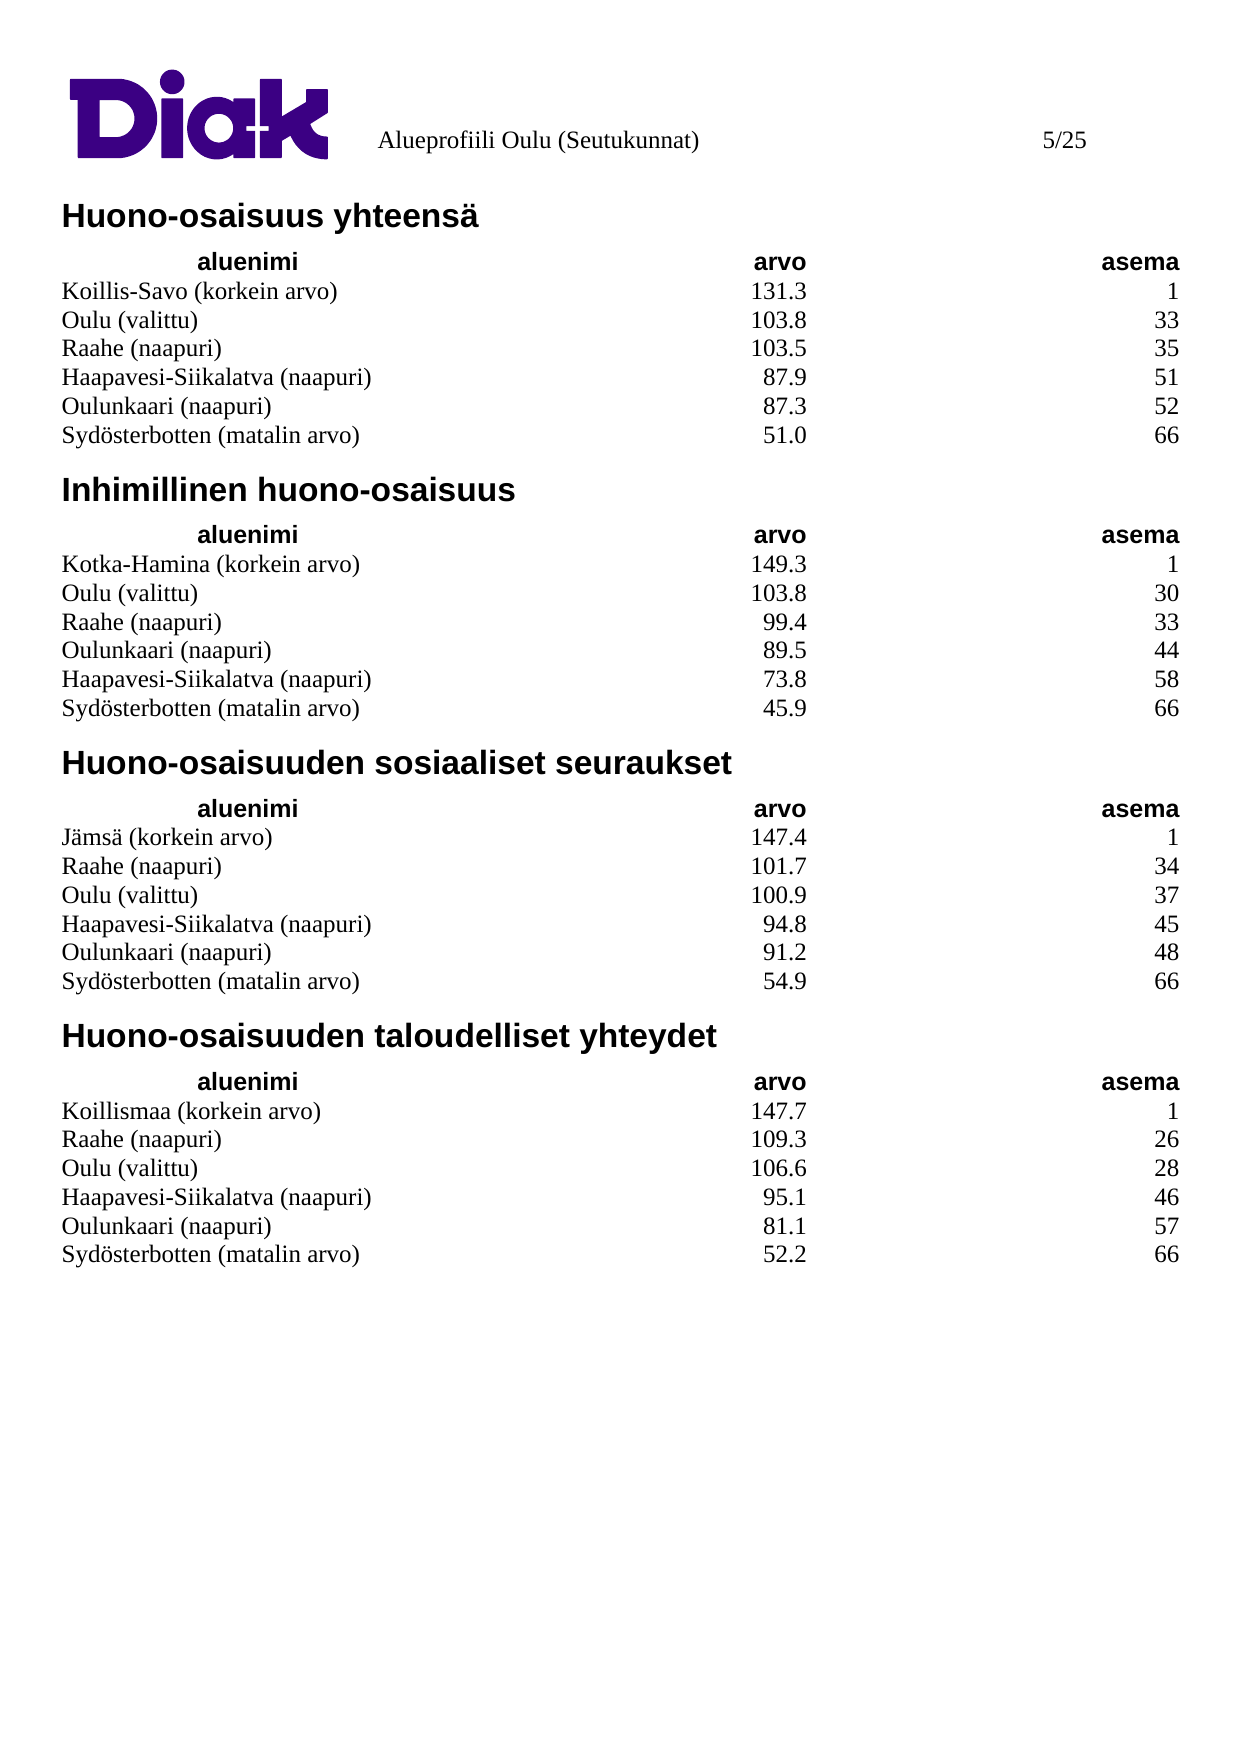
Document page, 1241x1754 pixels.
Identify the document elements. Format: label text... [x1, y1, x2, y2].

table_cell 51.0 [434, 420, 806, 448]
table_cell Sydösterbotten (matalin arvo) [61, 693, 434, 722]
table_header arvo [434, 1067, 806, 1096]
subtitle Huono-osaisuus yhteensä [61, 196, 1179, 235]
table_cell 89.5 [434, 636, 806, 664]
table_header arvo [434, 794, 806, 822]
table_cell Raahe (naapuri) [61, 851, 434, 880]
table_cell 87.3 [434, 391, 806, 420]
table_cell Koillismaa (korkein arvo) [61, 1096, 434, 1124]
table_cell 106.6 [434, 1153, 806, 1182]
subtitle Huono-osaisuuden sosiaaliset seuraukset [61, 743, 1179, 781]
table_cell 94.8 [434, 909, 806, 937]
table_cell Raahe (naapuri) [61, 334, 434, 362]
table_cell 52.2 [434, 1240, 806, 1268]
table_cell 46 [806, 1182, 1179, 1211]
table_cell 87.9 [434, 362, 806, 391]
table_cell Raahe (naapuri) [61, 607, 434, 636]
table_cell 48 [806, 938, 1179, 966]
table_cell Oulunkaari (naapuri) [61, 1211, 434, 1239]
table_cell 35 [806, 334, 1179, 362]
table_cell 103.5 [434, 334, 806, 362]
table_cell 54.9 [434, 966, 806, 995]
table_cell Sydösterbotten (matalin arvo) [61, 1240, 434, 1268]
table_cell 109.3 [434, 1125, 806, 1153]
table_cell 66 [806, 420, 1179, 448]
table_cell 44 [806, 636, 1179, 664]
table_cell Koillis-Savo (korkein arvo) [61, 276, 434, 305]
table_cell 99.4 [434, 607, 806, 636]
table_cell Sydösterbotten (matalin arvo) [61, 420, 434, 448]
table_cell Haapavesi-Siikalatva (naapuri) [61, 362, 434, 391]
table_cell Jämsä (korkein arvo) [61, 823, 434, 851]
table_cell Oulunkaari (naapuri) [61, 938, 434, 966]
table_cell 34 [806, 851, 1179, 880]
table_cell 1 [806, 823, 1179, 851]
table_cell 149.3 [434, 549, 806, 578]
table_cell 66 [806, 966, 1179, 995]
table_cell 1 [806, 276, 1179, 305]
table_cell 28 [806, 1153, 1179, 1182]
table_cell 51 [806, 362, 1179, 391]
table_cell 33 [806, 607, 1179, 636]
table_header asema [806, 1067, 1179, 1096]
table_cell Kotka-Hamina (korkein arvo) [61, 549, 434, 578]
table_cell 73.8 [434, 664, 806, 693]
table_cell 95.1 [434, 1182, 806, 1211]
table_header asema [806, 247, 1179, 276]
table_cell 81.1 [434, 1211, 806, 1239]
table_header asema [806, 794, 1179, 822]
table_header arvo [434, 521, 806, 549]
table_header arvo [434, 247, 806, 276]
table_cell 45 [806, 909, 1179, 937]
subtitle Inhimillinen huono-osaisuus [61, 469, 1179, 508]
table_cell 58 [806, 664, 1179, 693]
table_cell Raahe (naapuri) [61, 1125, 434, 1153]
table_cell 1 [806, 1096, 1179, 1124]
subtitle Huono-osaisuuden taloudelliset yhteydet [61, 1016, 1179, 1054]
table_cell 131.3 [434, 276, 806, 305]
table_cell Oulu (valittu) [61, 578, 434, 607]
table_cell Haapavesi-Siikalatva (naapuri) [61, 909, 434, 937]
table_cell 101.7 [434, 851, 806, 880]
table_header aluenimi [61, 247, 434, 276]
table_cell 37 [806, 880, 1179, 909]
table_cell 66 [806, 1240, 1179, 1268]
table_cell 26 [806, 1125, 1179, 1153]
table_cell 91.2 [434, 938, 806, 966]
table_cell 57 [806, 1211, 1179, 1239]
table_cell Oulu (valittu) [61, 880, 434, 909]
table_header aluenimi [61, 794, 434, 822]
table_cell 147.4 [434, 823, 806, 851]
table_header asema [806, 521, 1179, 549]
table_cell 30 [806, 578, 1179, 607]
table_cell Sydösterbotten (matalin arvo) [61, 966, 434, 995]
table_cell Oulunkaari (naapuri) [61, 391, 434, 420]
table_cell 66 [806, 693, 1179, 722]
table_cell Haapavesi-Siikalatva (naapuri) [61, 664, 434, 693]
table_cell Haapavesi-Siikalatva (naapuri) [61, 1182, 434, 1211]
table_header aluenimi [61, 521, 434, 549]
table_header aluenimi [61, 1067, 434, 1096]
table_cell Oulu (valittu) [61, 1153, 434, 1182]
table_cell 147.7 [434, 1096, 806, 1124]
table_cell 103.8 [434, 578, 806, 607]
table_cell 52 [806, 391, 1179, 420]
table_cell Oulunkaari (naapuri) [61, 636, 434, 664]
table_cell 100.9 [434, 880, 806, 909]
table_cell 33 [806, 305, 1179, 333]
table_cell 45.9 [434, 693, 806, 722]
table_cell 103.8 [434, 305, 806, 333]
table_cell Oulu (valittu) [61, 305, 434, 333]
table_cell 1 [806, 549, 1179, 578]
